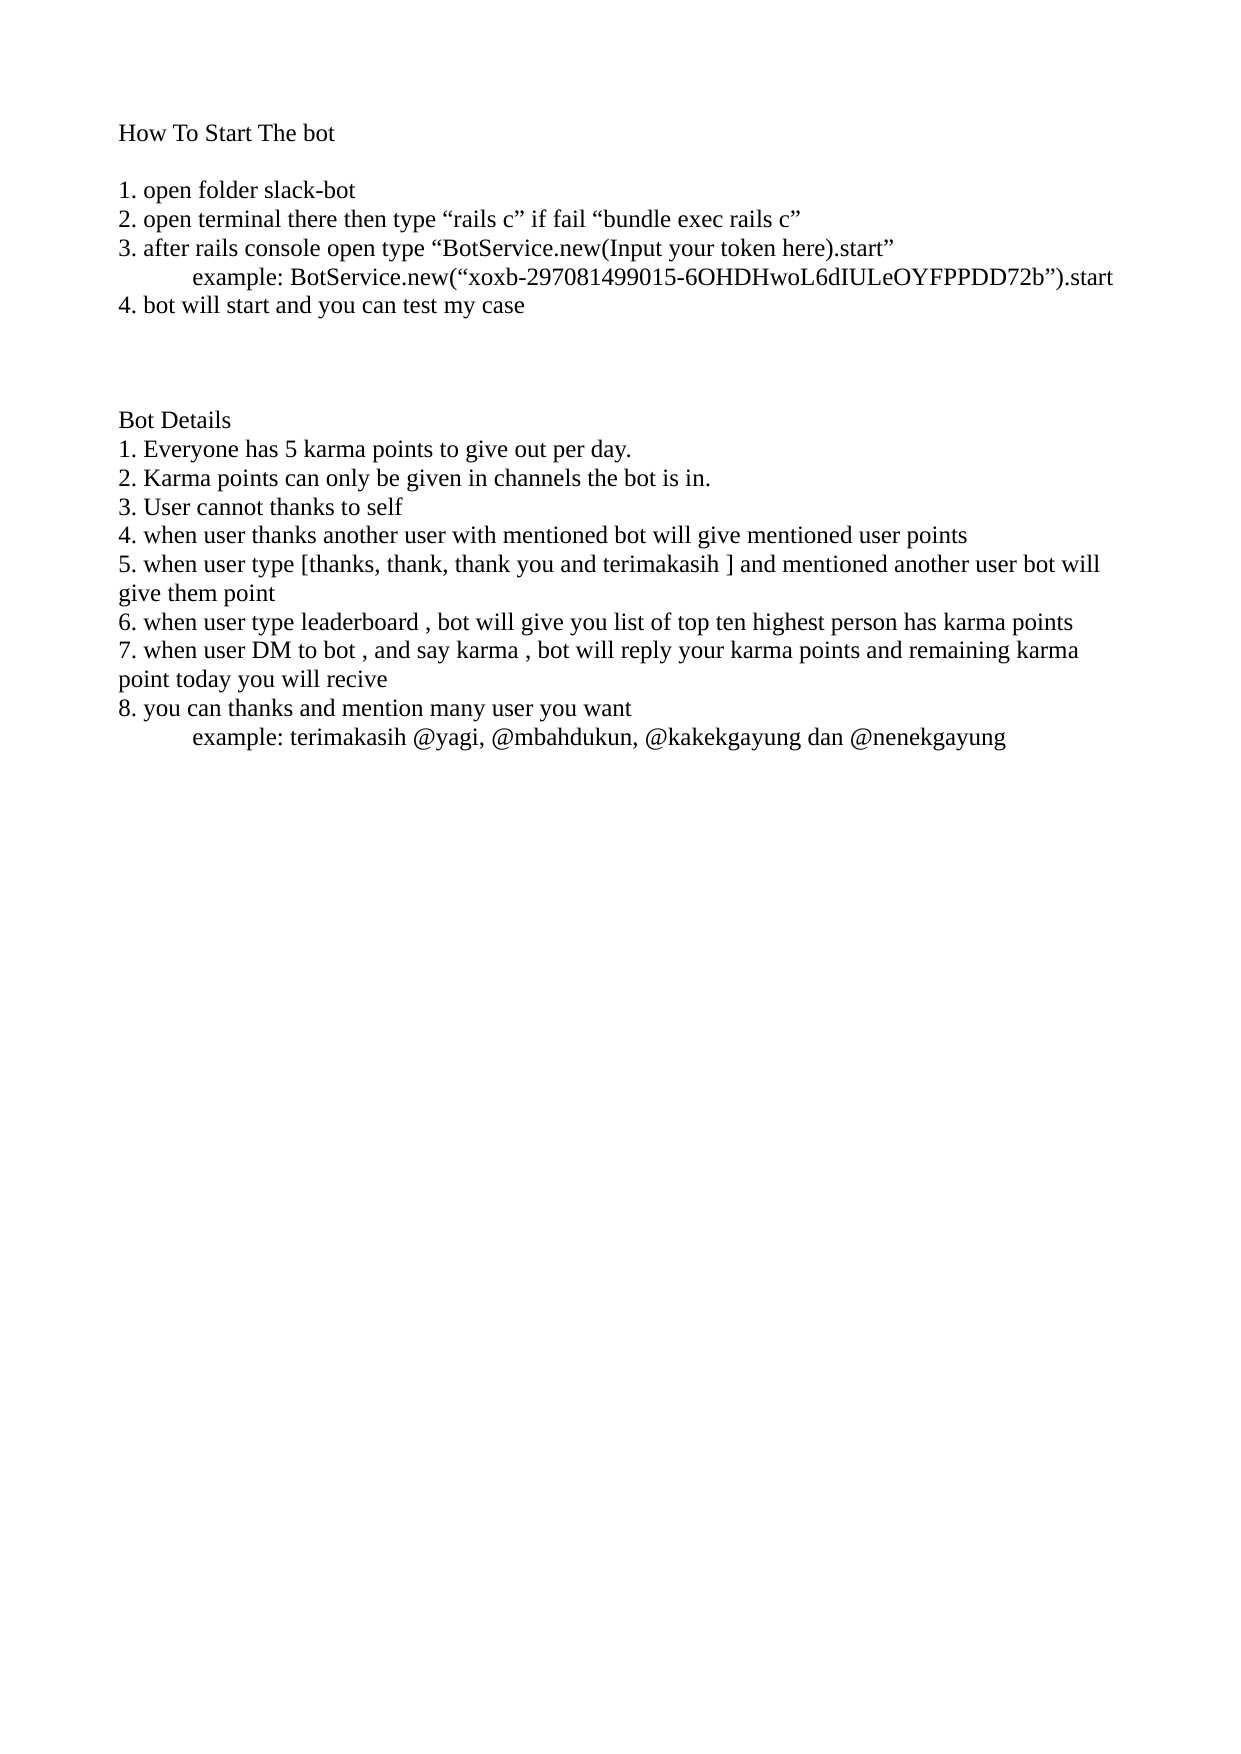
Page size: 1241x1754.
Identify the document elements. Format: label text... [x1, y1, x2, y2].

text 4. when user thanks another user with mentioned bot will give mentioned user points [118, 521, 1122, 549]
text 8. you can thanks and mention many user you want [118, 693, 1122, 722]
text 5. when user type [thanks, thank, thank you and terimakasih ] and mentioned another user bot will give them point [118, 549, 1122, 607]
text example: terimakasih @yagi, @mbahdukun, @kakekgayung dan @nenekgayung [118, 722, 1122, 751]
text Bot Details [118, 406, 1122, 434]
text 3. after rails console open type “BotService.new(Input your token here).start” [118, 233, 1122, 262]
text 7. when user DM to bot , and say karma , bot will reply your karma points and remaining karma point today you will recive [118, 636, 1122, 693]
text How To Start The bot [118, 118, 1122, 147]
text 4. bot will start and you can test my case [118, 291, 1122, 319]
text 2. open terminal there then type “rails c” if fail “bundle exec rails c” [118, 204, 1122, 233]
text example: BotService.new(“xoxb-297081499015-6OHDHwoL6dIULeOYFPPDD72b”).start [118, 262, 1122, 291]
text 6. when user type leaderboard , bot will give you list of top ten highest person has karma points [118, 607, 1122, 636]
text 1. open folder slack-bot [118, 176, 1122, 204]
text 2. Karma points can only be given in channels the bot is in. [118, 463, 1122, 492]
text 1. Everyone has 5 karma points to give out per day. [118, 434, 1122, 463]
text 3. User cannot thanks to self [118, 492, 1122, 521]
